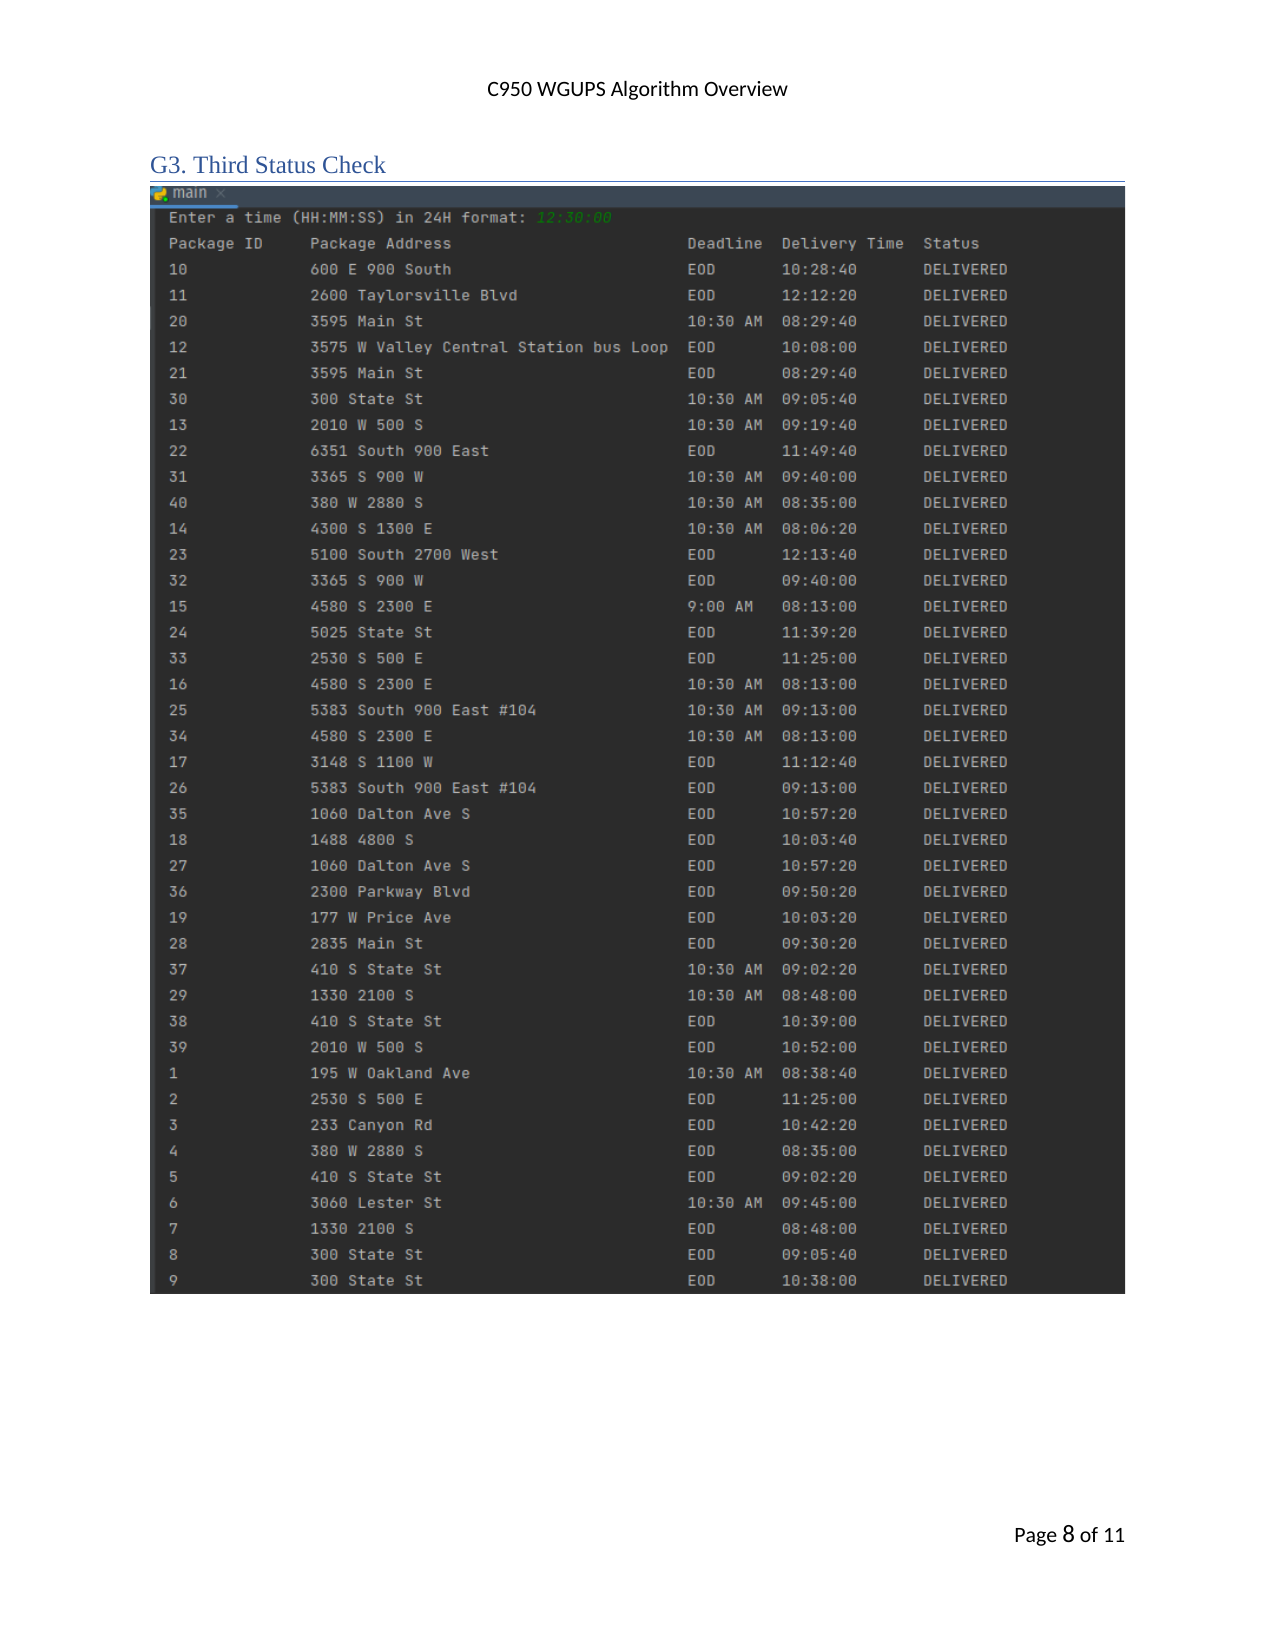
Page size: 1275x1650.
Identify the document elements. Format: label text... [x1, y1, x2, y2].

subtitle G3. Third Status Check [150, 150, 1125, 181]
picture [150, 186, 1125, 1294]
